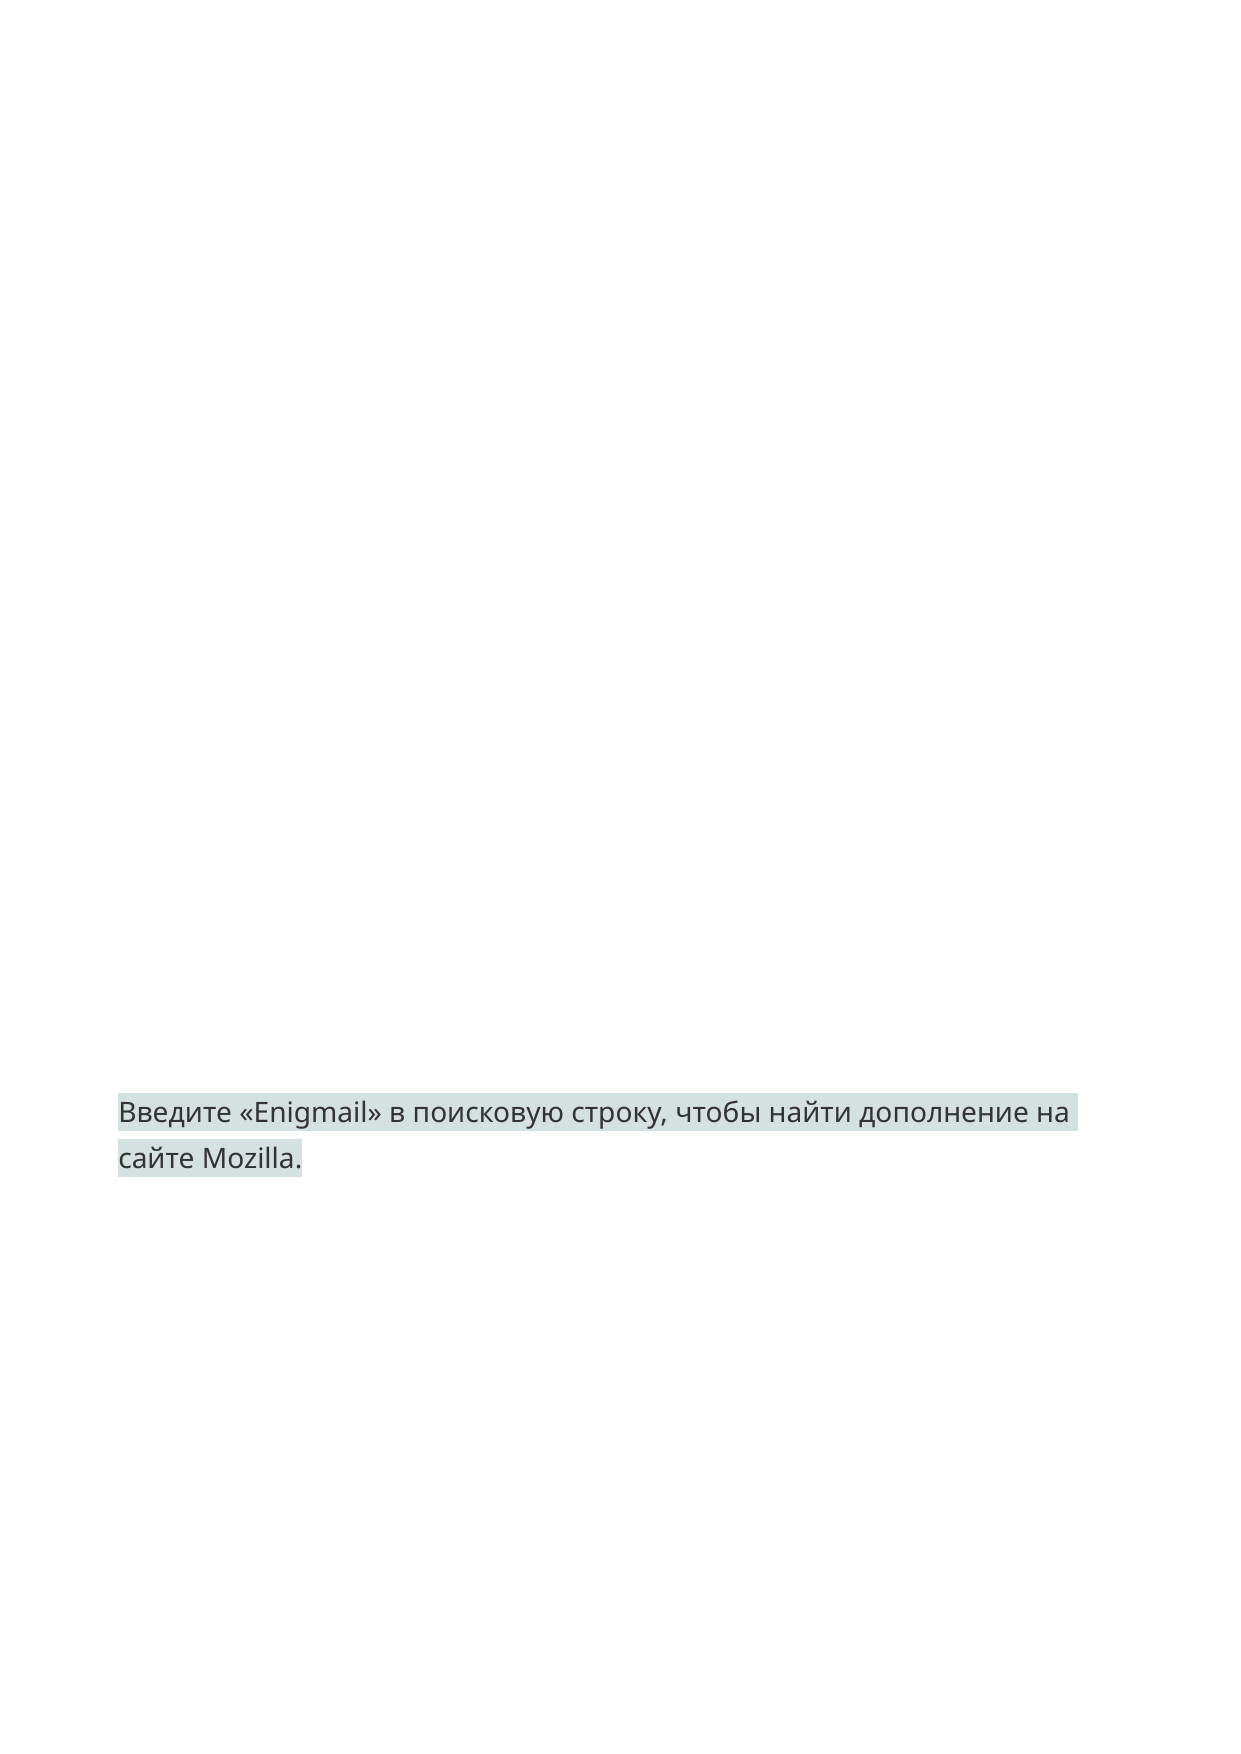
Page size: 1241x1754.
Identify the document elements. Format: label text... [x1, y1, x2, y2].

text Введите «Enigmail» в поисковую строку, чтобы найти дополнение на сайте Mozilla. [118, 1093, 1122, 1177]
